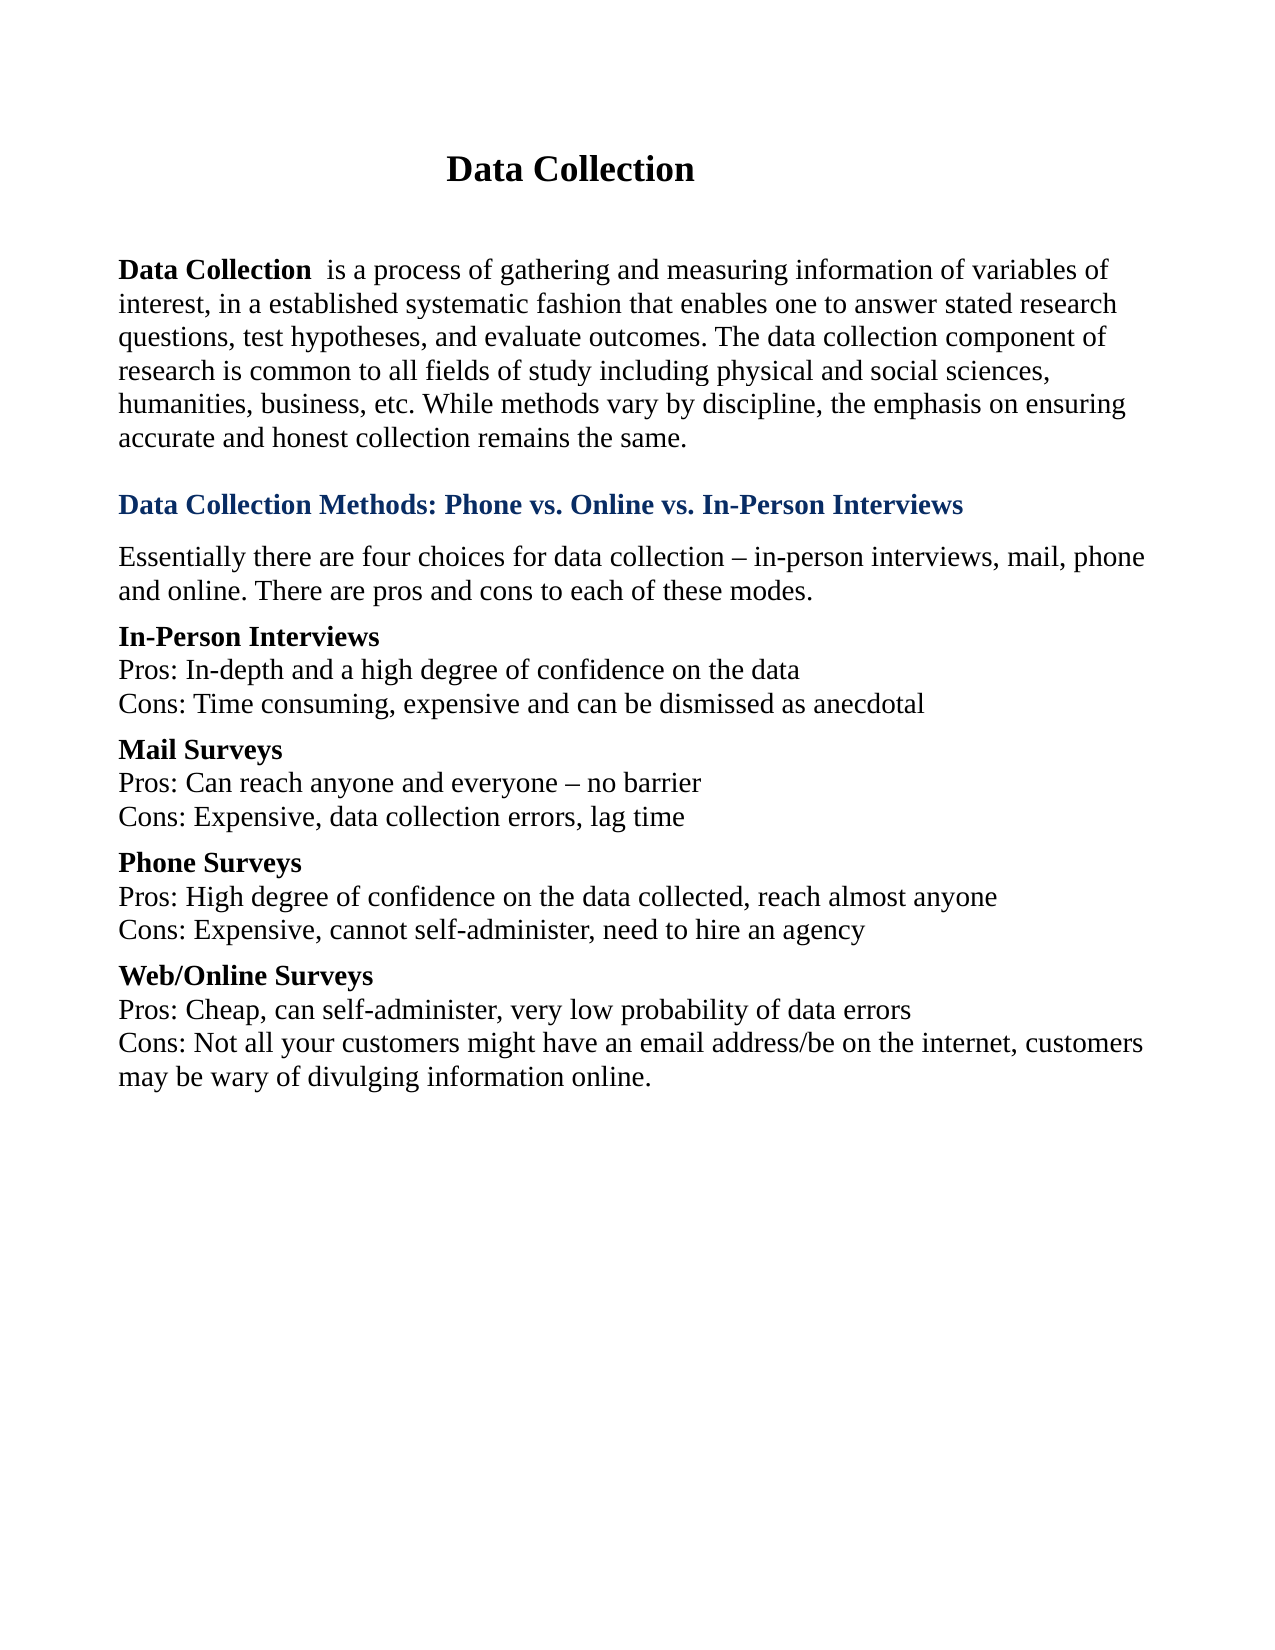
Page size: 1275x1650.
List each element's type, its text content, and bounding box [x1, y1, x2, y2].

text Mail Surveys Pros: Can reach anyone and everyone – no barrier Cons: Expensive, data collection errors, lag time [118, 732, 1157, 833]
text Phone Surveys Pros: High degree of confidence on the data collected, reach almost anyone Cons: Expensive, cannot self-administer, need to hire an agency [118, 845, 1157, 946]
text In-Person Interviews Pros: In-depth and a high degree of confidence on the data Cons: Time consuming, expensive and can be dismissed as anecdotal [118, 619, 1157, 719]
text Web/Online Surveys Pros: Cheap, can self-administer, very low probability of data errors Cons: Not all your customers might have an email address/be on the internet, customers may be wary of divulging information online. [118, 958, 1157, 1092]
text Data Collection [118, 147, 1157, 190]
subtitle Data Collection Methods: Phone vs. Online vs. In-Person Interviews [118, 487, 1157, 521]
text Data Collection is a process of gathering and measuring information of variables of interest, in a established systematic fashion that enables one to answer stated research questions, test hypotheses, and evaluate outcomes. The data collection component of research is common to all fields of study including physical and social sciences, humanities, business, etc. While methods vary by discipline, the emphasis on ensuring accurate and honest collection remains the same. [118, 252, 1157, 453]
text Essentially there are four choices for data collection – in-person interviews, mail, phone and online. There are pros and cons to each of these modes. [118, 539, 1157, 606]
